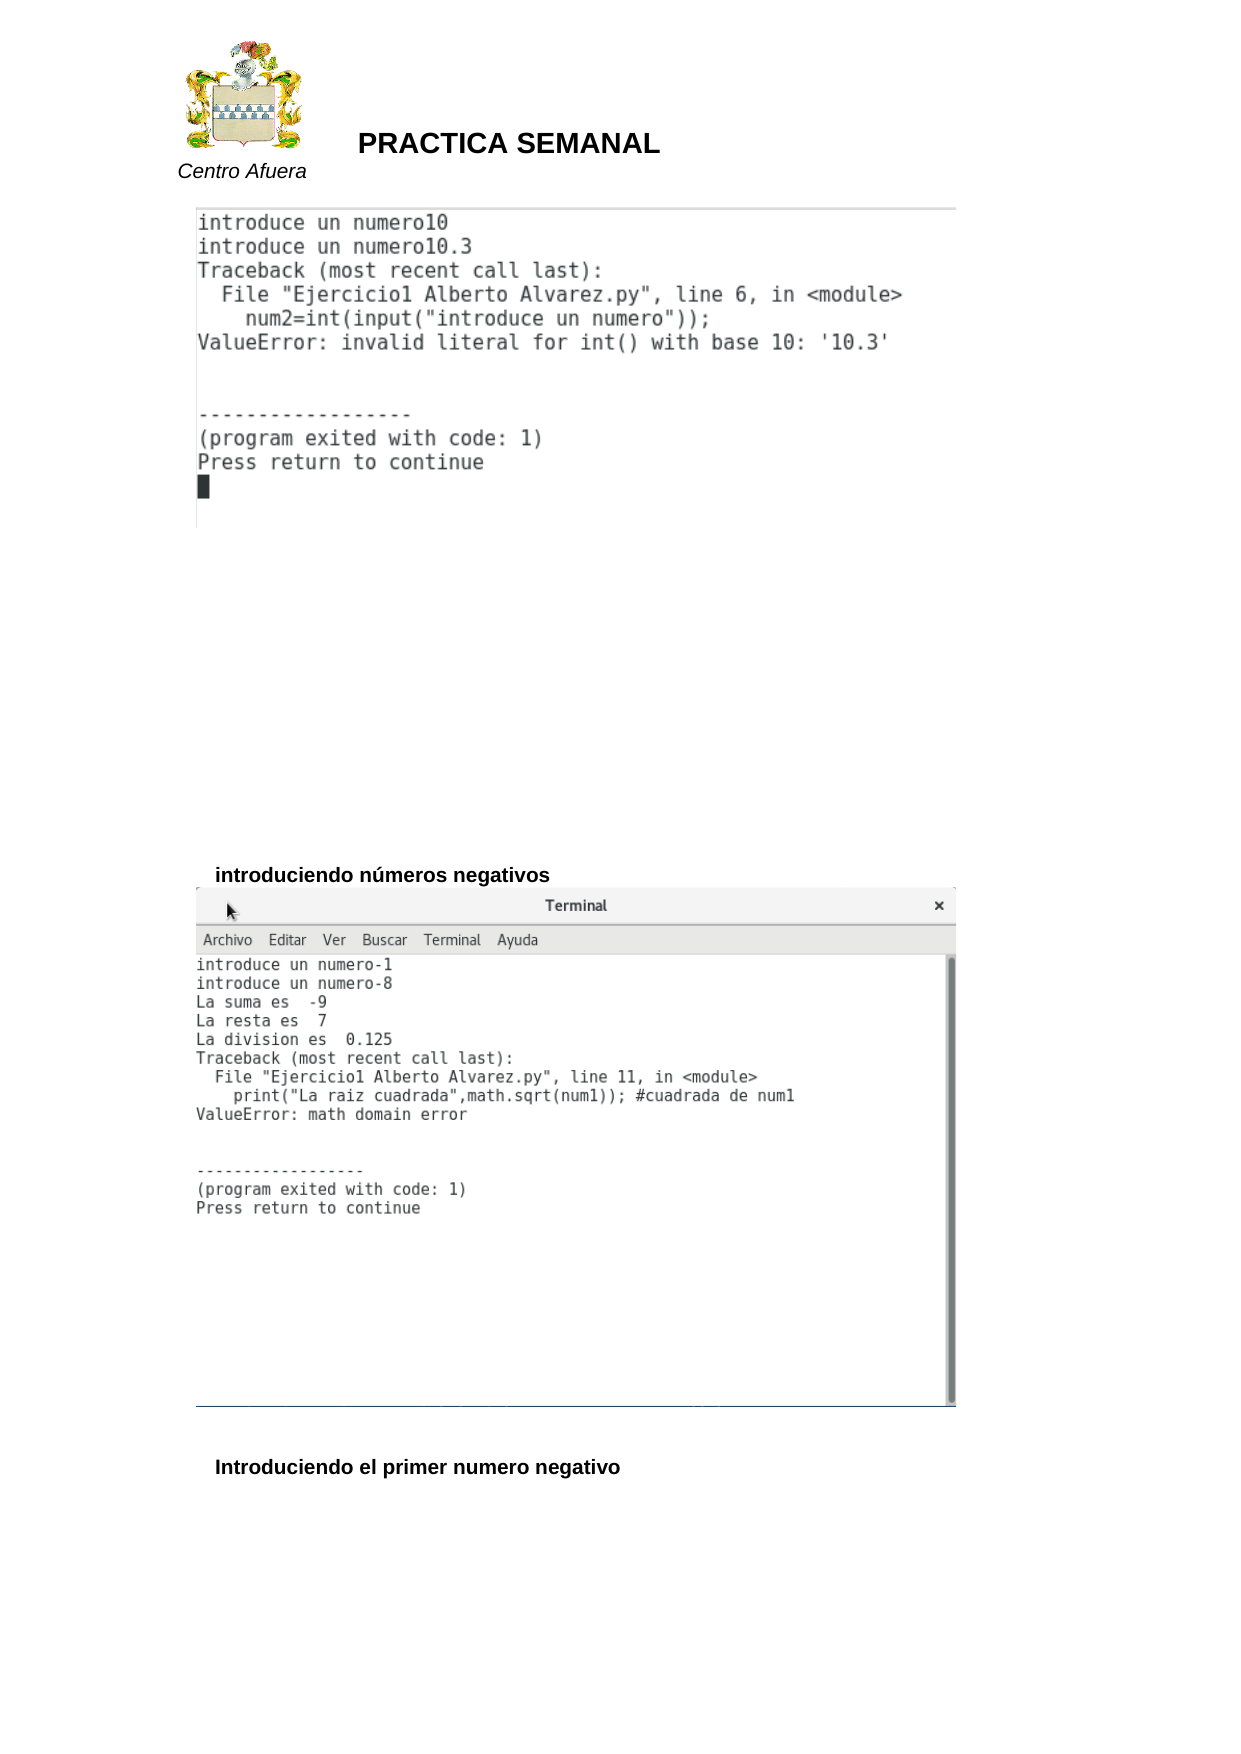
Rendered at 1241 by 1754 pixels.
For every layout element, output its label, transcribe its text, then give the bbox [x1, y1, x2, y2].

text Introduciendo el primer numero negativo [215, 1454, 975, 1478]
picture [196, 887, 957, 1407]
text introduciendo números negativos [215, 863, 975, 887]
picture [196, 207, 957, 528]
